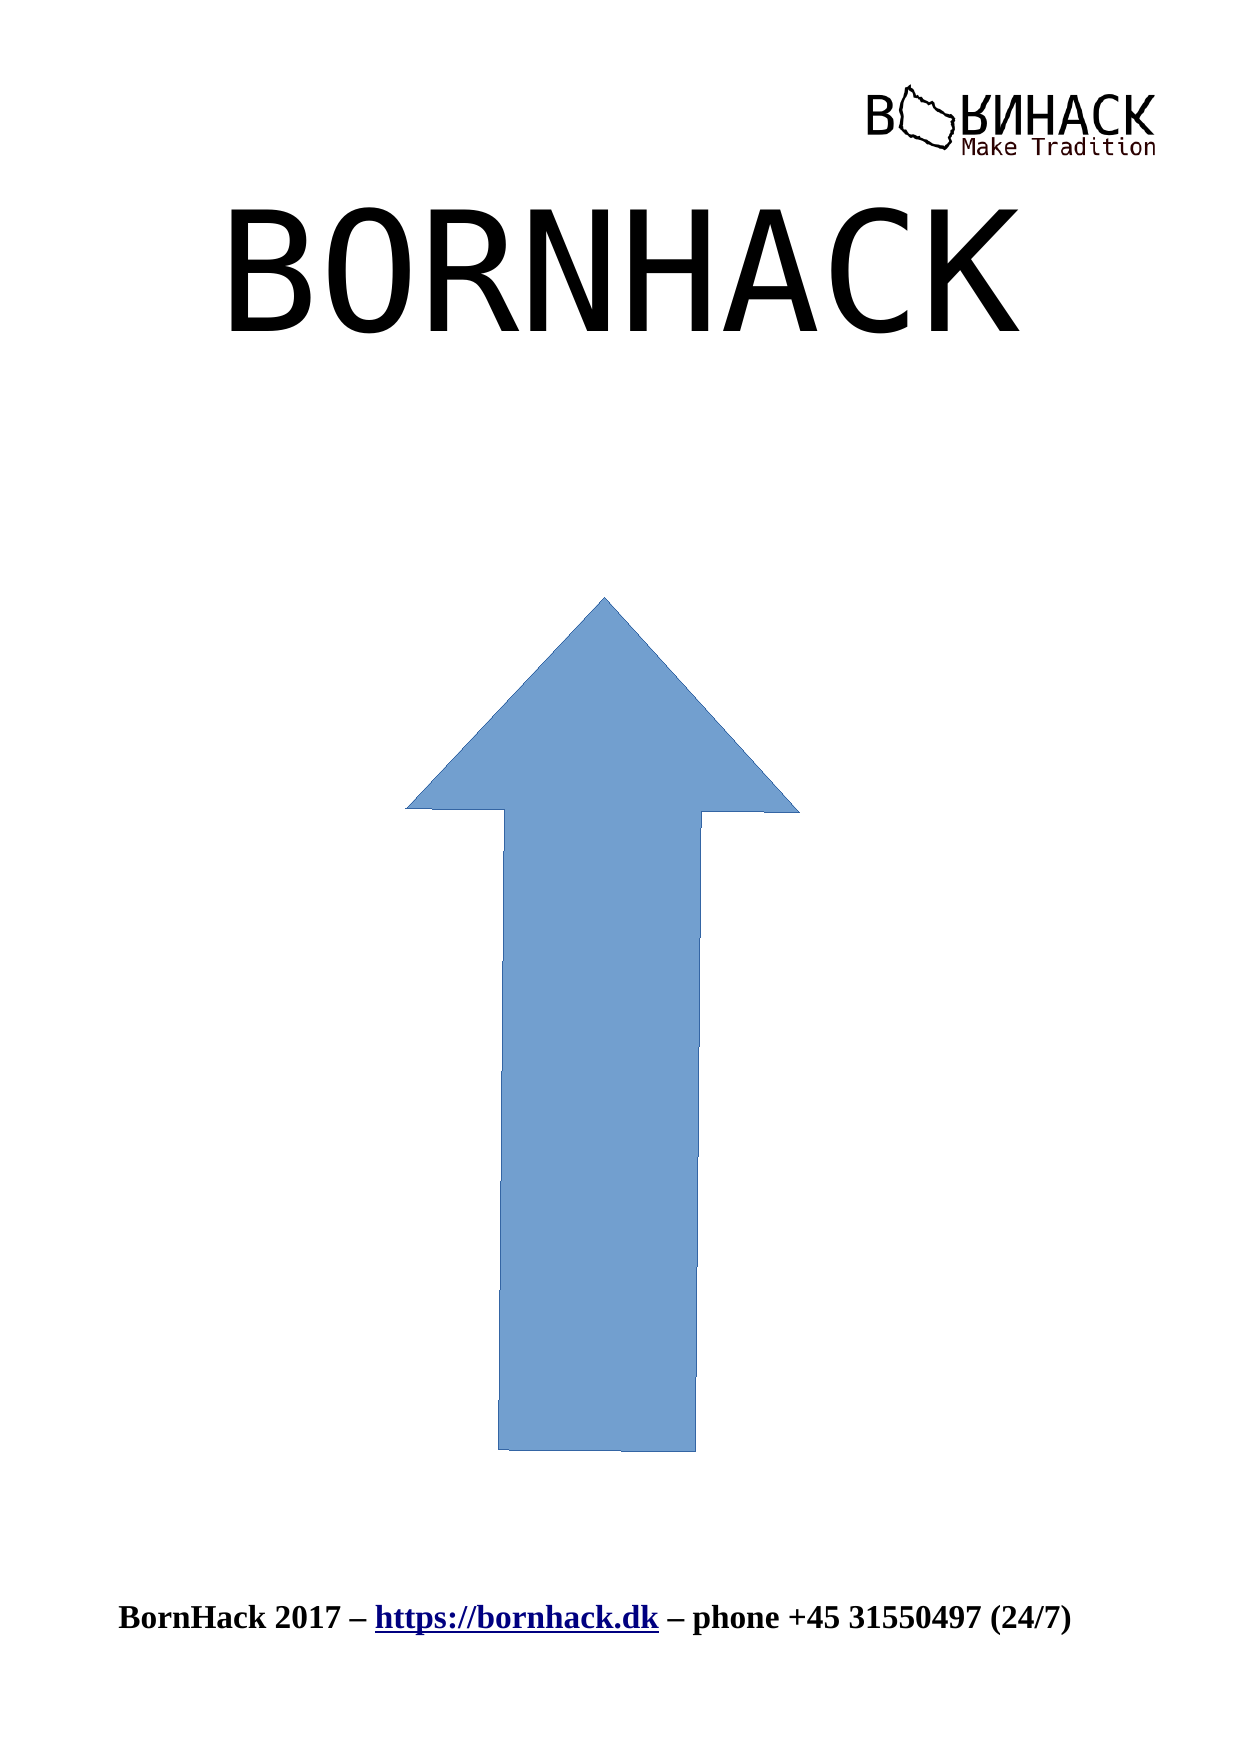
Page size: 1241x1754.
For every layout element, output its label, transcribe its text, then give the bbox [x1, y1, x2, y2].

picture [852, 82, 1169, 166]
text BORNHACK [118, 176, 1122, 370]
